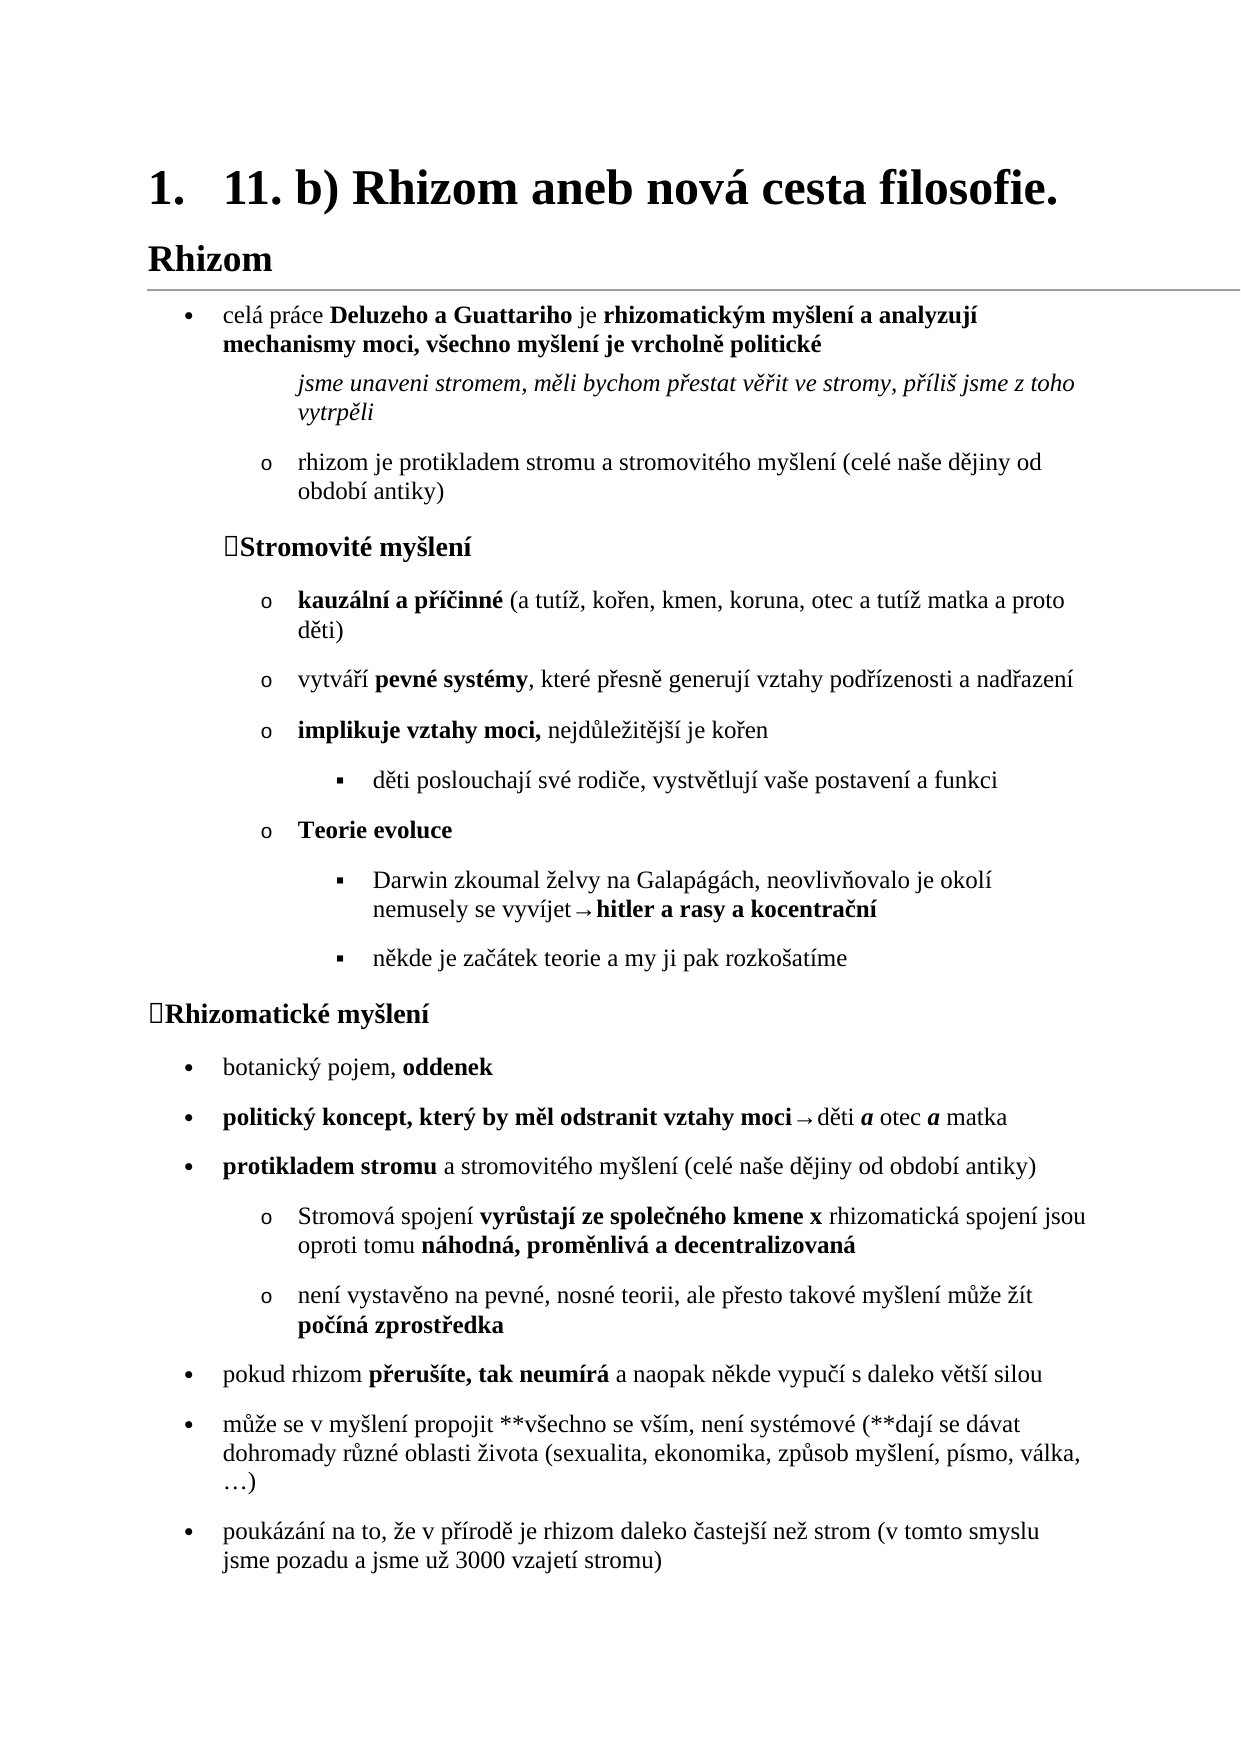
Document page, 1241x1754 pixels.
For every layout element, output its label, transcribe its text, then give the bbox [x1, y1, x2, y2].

list někde je začátek teorie a my ji pak rozkošatíme [335, 943, 1093, 972]
subtitle Rhizom [148, 236, 1093, 279]
list není vystavěno na pevné, nosné teorii, ale přesto takové myšlení může žít počíná zprostředka [260, 1280, 1093, 1338]
list kauzální a příčinné (a tutíž, kořen, kmen, koruna, otec a tutíž matka a proto děti) [260, 585, 1093, 643]
list implikuje vztahy moci, nejdůležitější je kořen [260, 715, 1093, 744]
list protikladem stromu a stromovitého myšlení (celé naše dějiny od období antiky) [185, 1151, 1093, 1180]
list Teorie evoluce [260, 815, 1093, 844]
list celá práce Deluzeho a Guattariho je rhizomatickým myšlení a analyzují mechanismy moci, všechno myšlení je vrcholně politické [185, 301, 1093, 358]
list Stromová spojení vyrůstají ze společného kmene x rhizomatická spojení jsou oproti tomu náhodná, proměnlivá a decentralizovaná [260, 1201, 1093, 1259]
list děti poslouchají své rodiče, vystvětlují vaše postavení a funkci [335, 765, 1093, 794]
subtitle 11. b) Rhizom aneb nová cesta filosofie. [148, 158, 1093, 216]
text jsme unaveni stromem, měli bychom přestat věřit ve stromy, příliš jsme z toho vytrpěli [298, 368, 1093, 426]
list může se v myšlení propojit **všechno se vším, není systémové (**dají se dávat dohromady různé oblasti života (sexualita, ekonomika, způsob myšlení, písmo, válka,…) [185, 1409, 1093, 1495]
list botanický pojem, oddenek [185, 1052, 1093, 1081]
list politický koncept, který by měl odstranit vztahy moci→děti a otec a matka [185, 1102, 1093, 1131]
list pokud rhizom přerušíte, tak neumírá a naopak někde vypučí s daleko větší silou [185, 1359, 1093, 1388]
list rhizom je protikladem stromu a stromovitého myšlení (celé naše dějiny od období antiky) [260, 447, 1093, 505]
subtitle 🌳Stromovité myšlení [223, 526, 1093, 564]
list Darwin zkoumal želvy na Galapágách, neovlivňovalo je okolí nemusely se vyvíjet→hitler a rasy a kocentrační [335, 865, 1093, 923]
list poukázání na to, že v přírodě je rhizom daleko častejší než strom (v tomto smyslu jsme pozadu a jsme už 3000 vzajetí stromu) [185, 1516, 1093, 1573]
subtitle 🌿Rhizomatické myšlení [148, 993, 1093, 1031]
list vytváří pevné systémy, které přesně generují vztahy podřízenosti a nadřazení [260, 664, 1093, 694]
